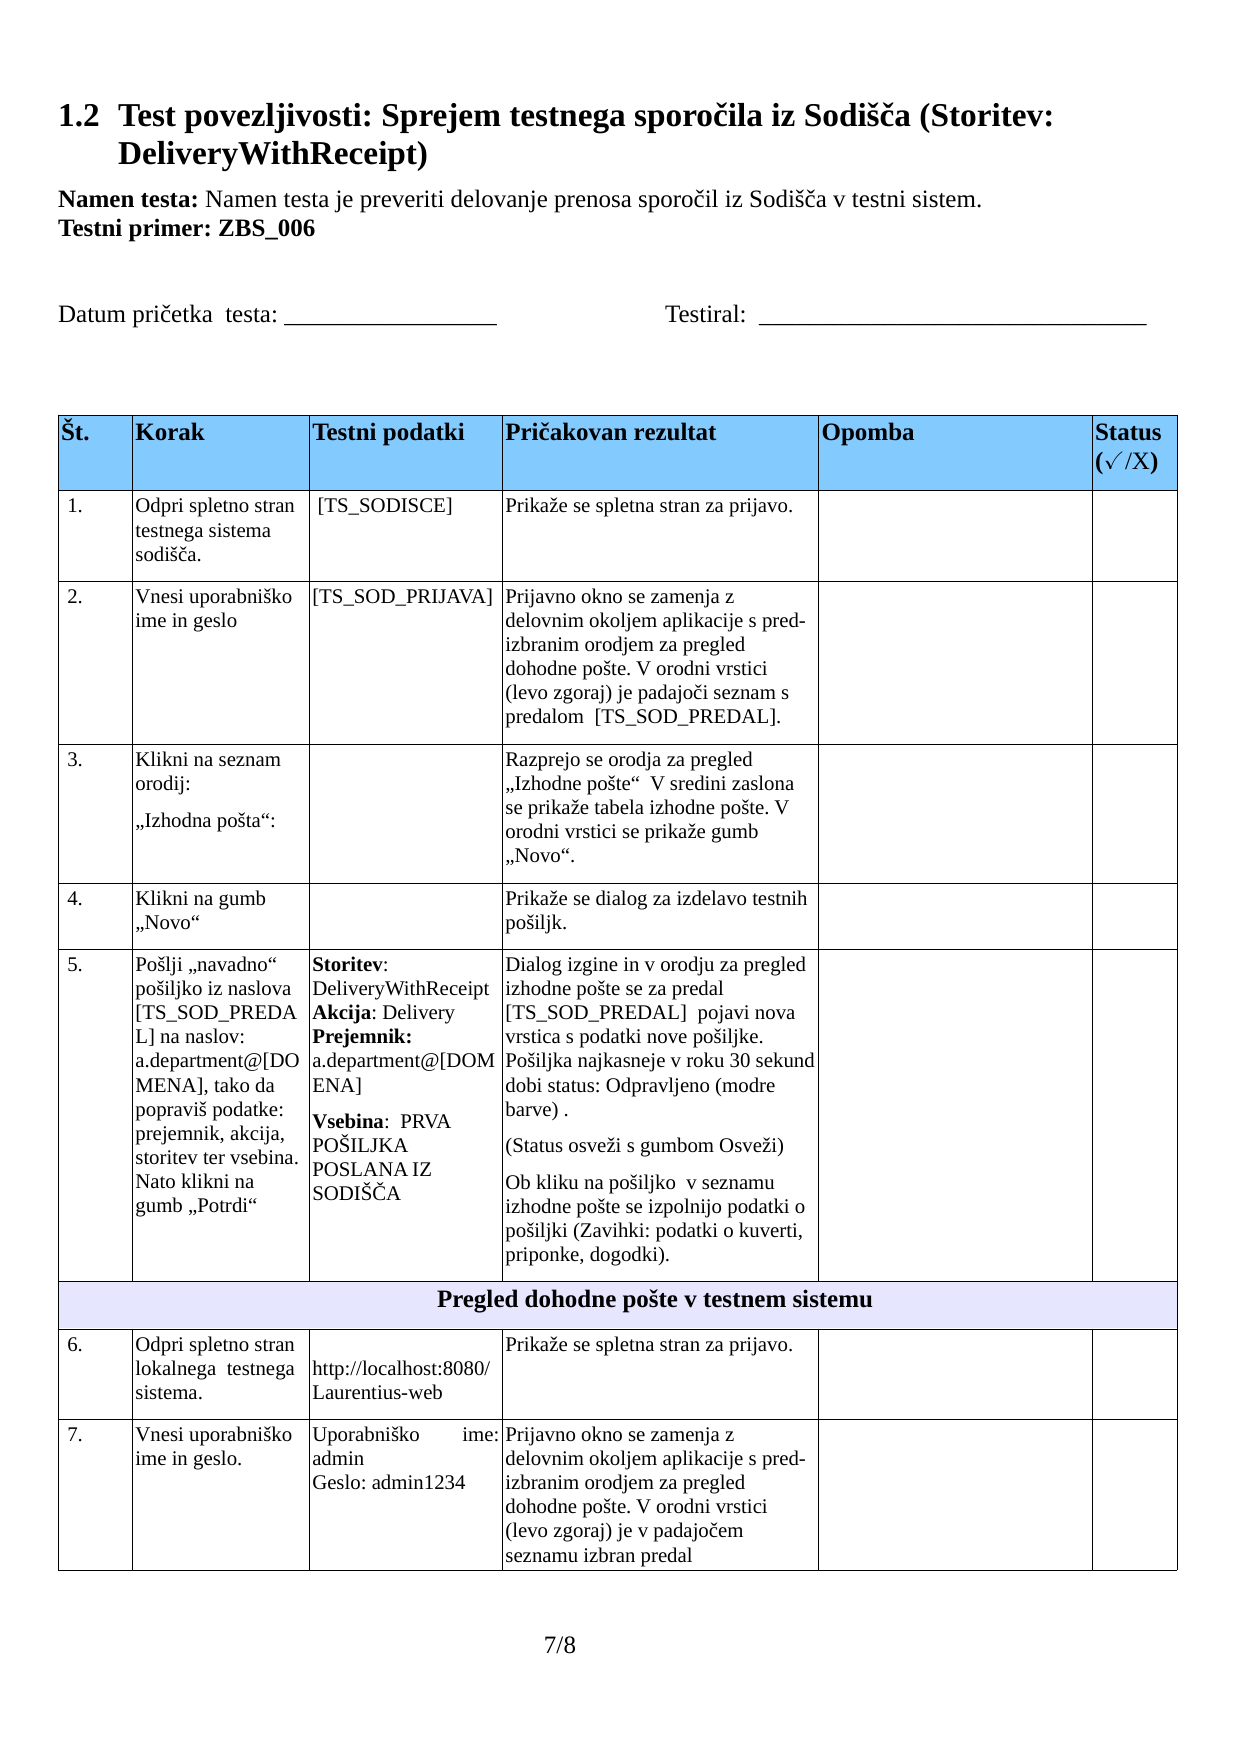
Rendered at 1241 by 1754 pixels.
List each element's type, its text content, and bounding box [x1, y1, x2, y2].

table_cell [1093, 884, 1177, 949]
table_cell Pošlji „navadno“ pošiljko iz naslova [TS_SOD_PREDAL] na naslov: a.department@[DOMENA], tako da popraviš podatke: prejemnik, akcija, storitev ter vsebina. Nato klikni na gumb „Potrdi“ [133, 950, 309, 1281]
table_header Testni podatki [310, 416, 502, 490]
table_cell [819, 745, 1092, 883]
table_header Pričakovan rezultat [503, 416, 818, 490]
table_cell Klikni na seznam orodij: „Izhodna pošta“: [133, 745, 309, 883]
table_cell Uporabniško ime: admin Geslo: admin1234 [310, 1420, 502, 1569]
table_cell Prikaže se dialog za izdelavo testnih pošiljk. [503, 884, 818, 949]
table_header Korak [133, 416, 309, 490]
table_cell [59, 745, 132, 883]
table_cell Vnesi uporabniško ime in geslo. [133, 1420, 309, 1569]
table_cell Vnesi uporabniško ime in geslo [133, 582, 309, 744]
table_cell [819, 1330, 1092, 1419]
table_cell [310, 745, 502, 883]
table_cell [59, 1330, 132, 1419]
table_cell Odpri spletno stran lokalnega testnega sistema. [133, 1330, 309, 1419]
table_cell [59, 950, 132, 1281]
table_cell Pregled dohodne pošte v testnem sistemu [59, 1282, 1177, 1328]
table_cell Prijavno okno se zamenja z delovnim okoljem aplikacije s pred-izbranim orodjem za pregled dohodne pošte. V orodni vrstici (levo zgoraj) je v padajočem seznamu izbran predal [503, 1420, 818, 1569]
table_cell Storitev: DeliveryWithReceipt Akcija: Delivery Prejemnik: a.department@[DOMENA] Vsebina: PRVA POŠILJKA POSLANA IZ SODIŠČA [310, 950, 502, 1281]
text Namen testa: Namen testa je preveriti delovanje prenosa sporočil iz Sodišča v testni sistem. [58, 184, 1177, 213]
table_cell [1093, 745, 1177, 883]
table_cell [1093, 491, 1177, 581]
table_cell [59, 491, 132, 581]
text Testni primer: ZBS_006 [58, 213, 1177, 242]
table_cell [819, 1420, 1092, 1569]
table_cell [1093, 582, 1177, 744]
table_cell [TS_SODISCE] [310, 491, 502, 581]
table_cell [1093, 1330, 1177, 1419]
table_cell Dialog izgine in v orodju za pregled izhodne pošte se za predal [TS_SOD_PREDAL] pojavi nova vrstica s podatki nove pošiljke. Pošiljka najkasneje v roku 30 sekund dobi status: Odpravljeno (modre barve) . (Status osveži s gumbom Osveži) Ob kliku na pošiljko v seznamu izhodne pošte se izpolnijo podatki o pošiljki (Zavihki: podatki o kuverti, priponke, dogodki). [503, 950, 818, 1281]
table_cell Prijavno okno se zamenja z delovnim okoljem aplikacije s pred-izbranim orodjem za pregled dohodne pošte. V orodni vrstici (levo zgoraj) je padajoči seznam s predalom [TS_SOD_PREDAL]. [503, 582, 818, 744]
table_header Opomba [819, 416, 1092, 490]
table_cell [819, 582, 1092, 744]
table_cell [310, 884, 502, 949]
table_cell [59, 1420, 132, 1569]
table_cell http://localhost:8080/Laurentius-web [310, 1330, 502, 1419]
table_cell Prikaže se spletna stran za prijavo. [503, 1330, 818, 1419]
table_cell [59, 582, 132, 744]
table_cell Klikni na gumb „Novo“ [133, 884, 309, 949]
table_cell [1093, 1420, 1177, 1569]
table_header Status (✓/X) [1093, 416, 1177, 490]
table_cell Razprejo se orodja za pregled „Izhodne pošte“ V sredini zaslona se prikaže tabela izhodne pošte. V orodni vrstici se prikaže gumb „Novo“. [503, 745, 818, 883]
table_cell [819, 491, 1092, 581]
table_header Št. [59, 416, 132, 490]
table_cell [1093, 950, 1177, 1281]
table_cell [819, 950, 1092, 1281]
table_cell Odpri spletno stran testnega sistema sodišča. [133, 491, 309, 581]
text Datum pričetka testa: _________________ Testiral: _______________________________ [58, 299, 1177, 328]
table_cell [TS_SOD_PRIJAVA] [310, 582, 502, 744]
table_cell Prikaže se spletna stran za prijavo. [503, 491, 818, 581]
subtitle Test povezljivosti: Sprejem testnega sporočila iz Sodišča (Storitev: DeliveryWithReceipt) [58, 95, 1177, 172]
table_cell [819, 884, 1092, 949]
table_cell [59, 884, 132, 949]
